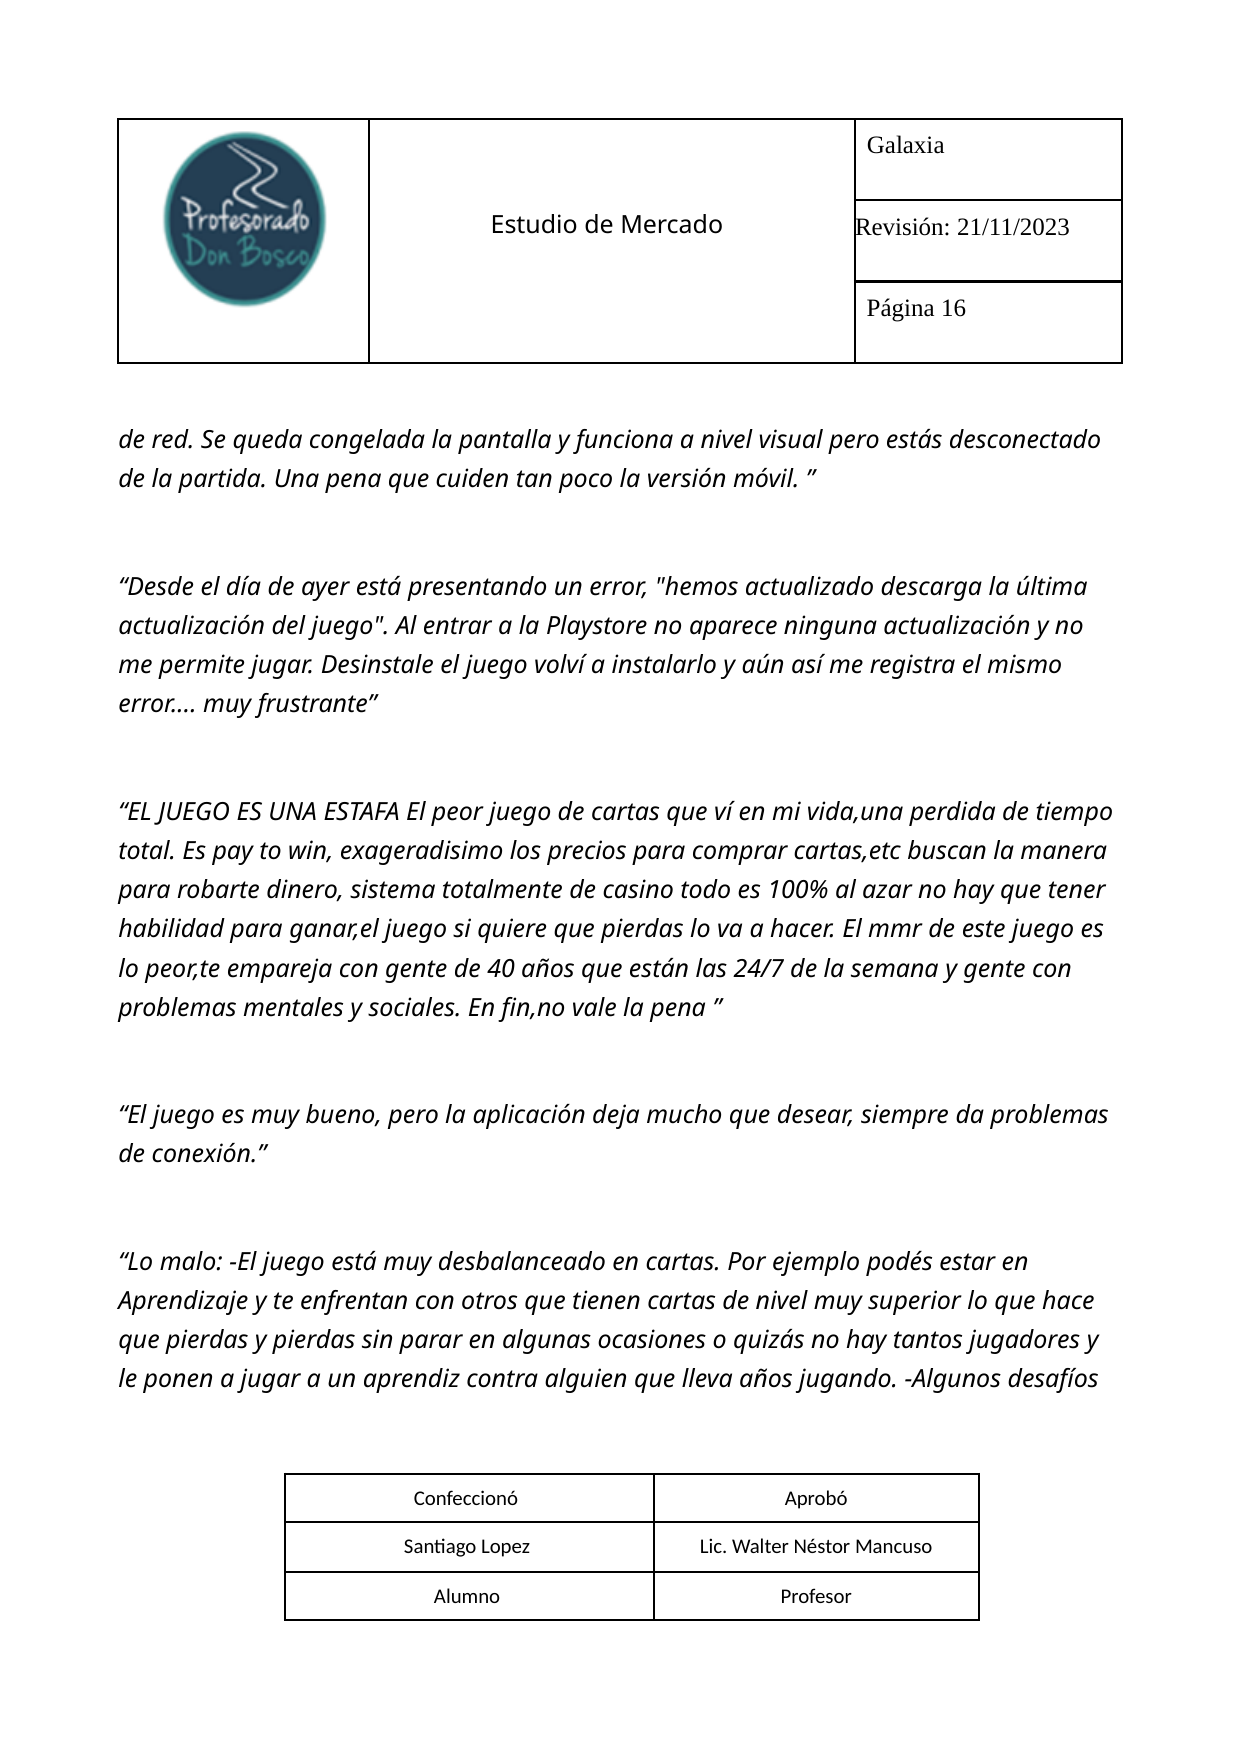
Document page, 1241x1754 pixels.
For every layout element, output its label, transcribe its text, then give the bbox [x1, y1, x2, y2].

picture [160, 130, 328, 311]
text “Lo malo: -El juego está muy desbalanceado en cartas. Por ejemplo podés estar en Aprendizaje y te enfrentan con otros que tienen cartas de nivel muy superior lo que hace que pierdas y pierdas sin parar en algunas ocasiones o quizás no hay tantos jugadores y le ponen a jugar a un aprendiz contra alguien que lleva años jugando. -Algunos desafíos [118, 1243, 1122, 1395]
text “El juego es muy bueno, pero la aplicación deja mucho que desear, siempre da problemas de conexión.” [118, 1097, 1122, 1170]
text “Desde el día de ayer está presentando un error, "hemos actualizado descarga la última actualización del juego". Al entrar a la Playstore no aparece ninguna actualización y no me permite jugar. Desinstale el juego volví a instalarlo y aún así me registra el mismo error.... muy frustrante” [118, 568, 1122, 720]
text de red. Se queda congelada la pantalla y funciona a nivel visual pero estás desconectado de la partida. Una pena que cuiden tan poco la versión móvil. ” [118, 422, 1122, 495]
text “EL JUEGO ES UNA ESTAFA El peor juego de cartas que ví en mi vida,una perdida de tiempo total. Es pay to win, exageradisimo los precios para comprar cartas,etc buscan la manera para robarte dinero, sistema totalmente de casino todo es 100% al azar no hay que tener habilidad para ganar,el juego si quiere que pierdas lo va a hacer. El mmr de este juego es lo peor,te empareja con gente de 40 años que están las 24/7 de la semana y gente con problemas mentales y sociales. En fin,no vale la pena ” [118, 793, 1122, 1023]
